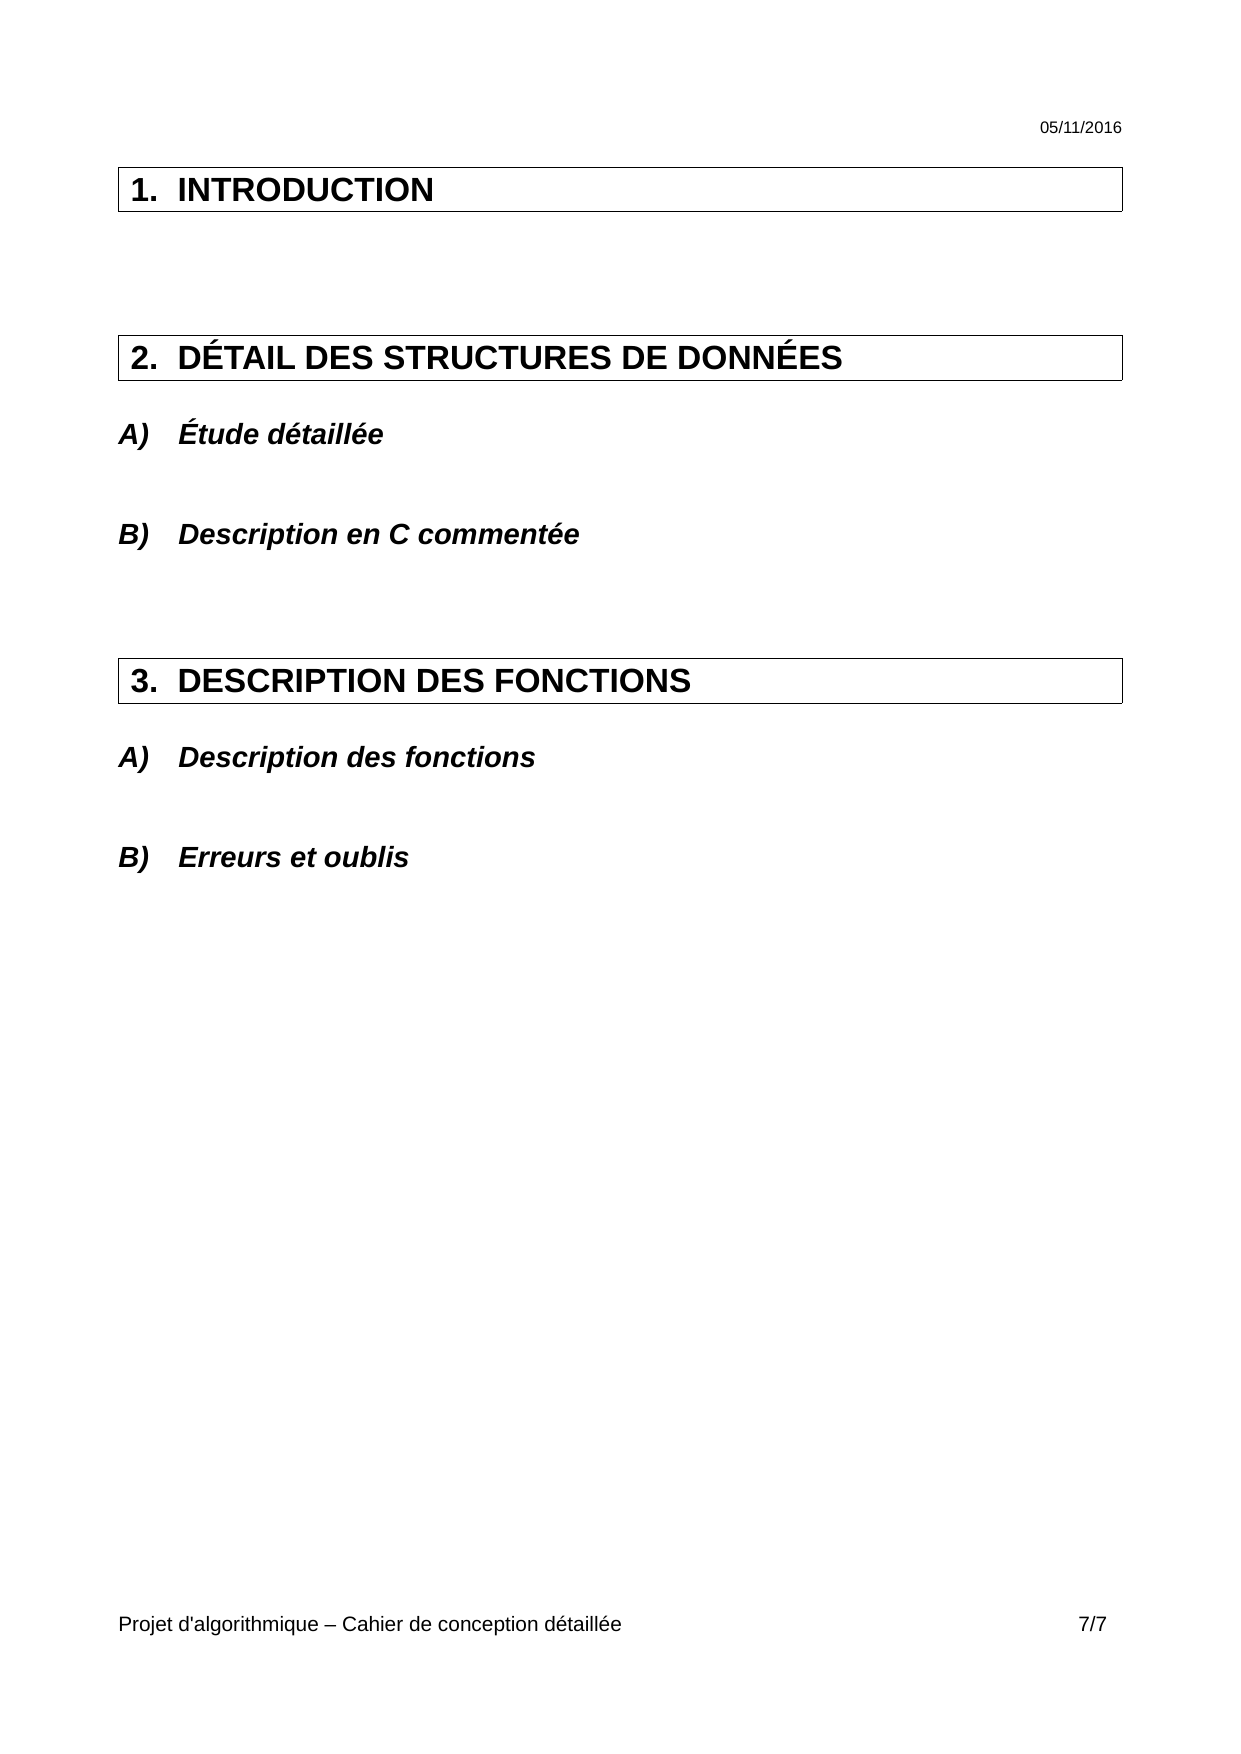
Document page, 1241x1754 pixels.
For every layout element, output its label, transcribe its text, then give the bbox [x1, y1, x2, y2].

subtitle INTRODUCTION [119, 168, 1122, 211]
subtitle Erreurs et oublis [118, 840, 1122, 874]
subtitle Description des fonctions [118, 740, 1122, 774]
subtitle DÉTAIL DES STRUCTURES DE DONNÉES [119, 336, 1122, 380]
subtitle Étude détaillée [118, 417, 1122, 451]
subtitle Description en C commentée [118, 517, 1122, 551]
subtitle DESCRIPTION DES FONCTIONS [119, 659, 1122, 703]
